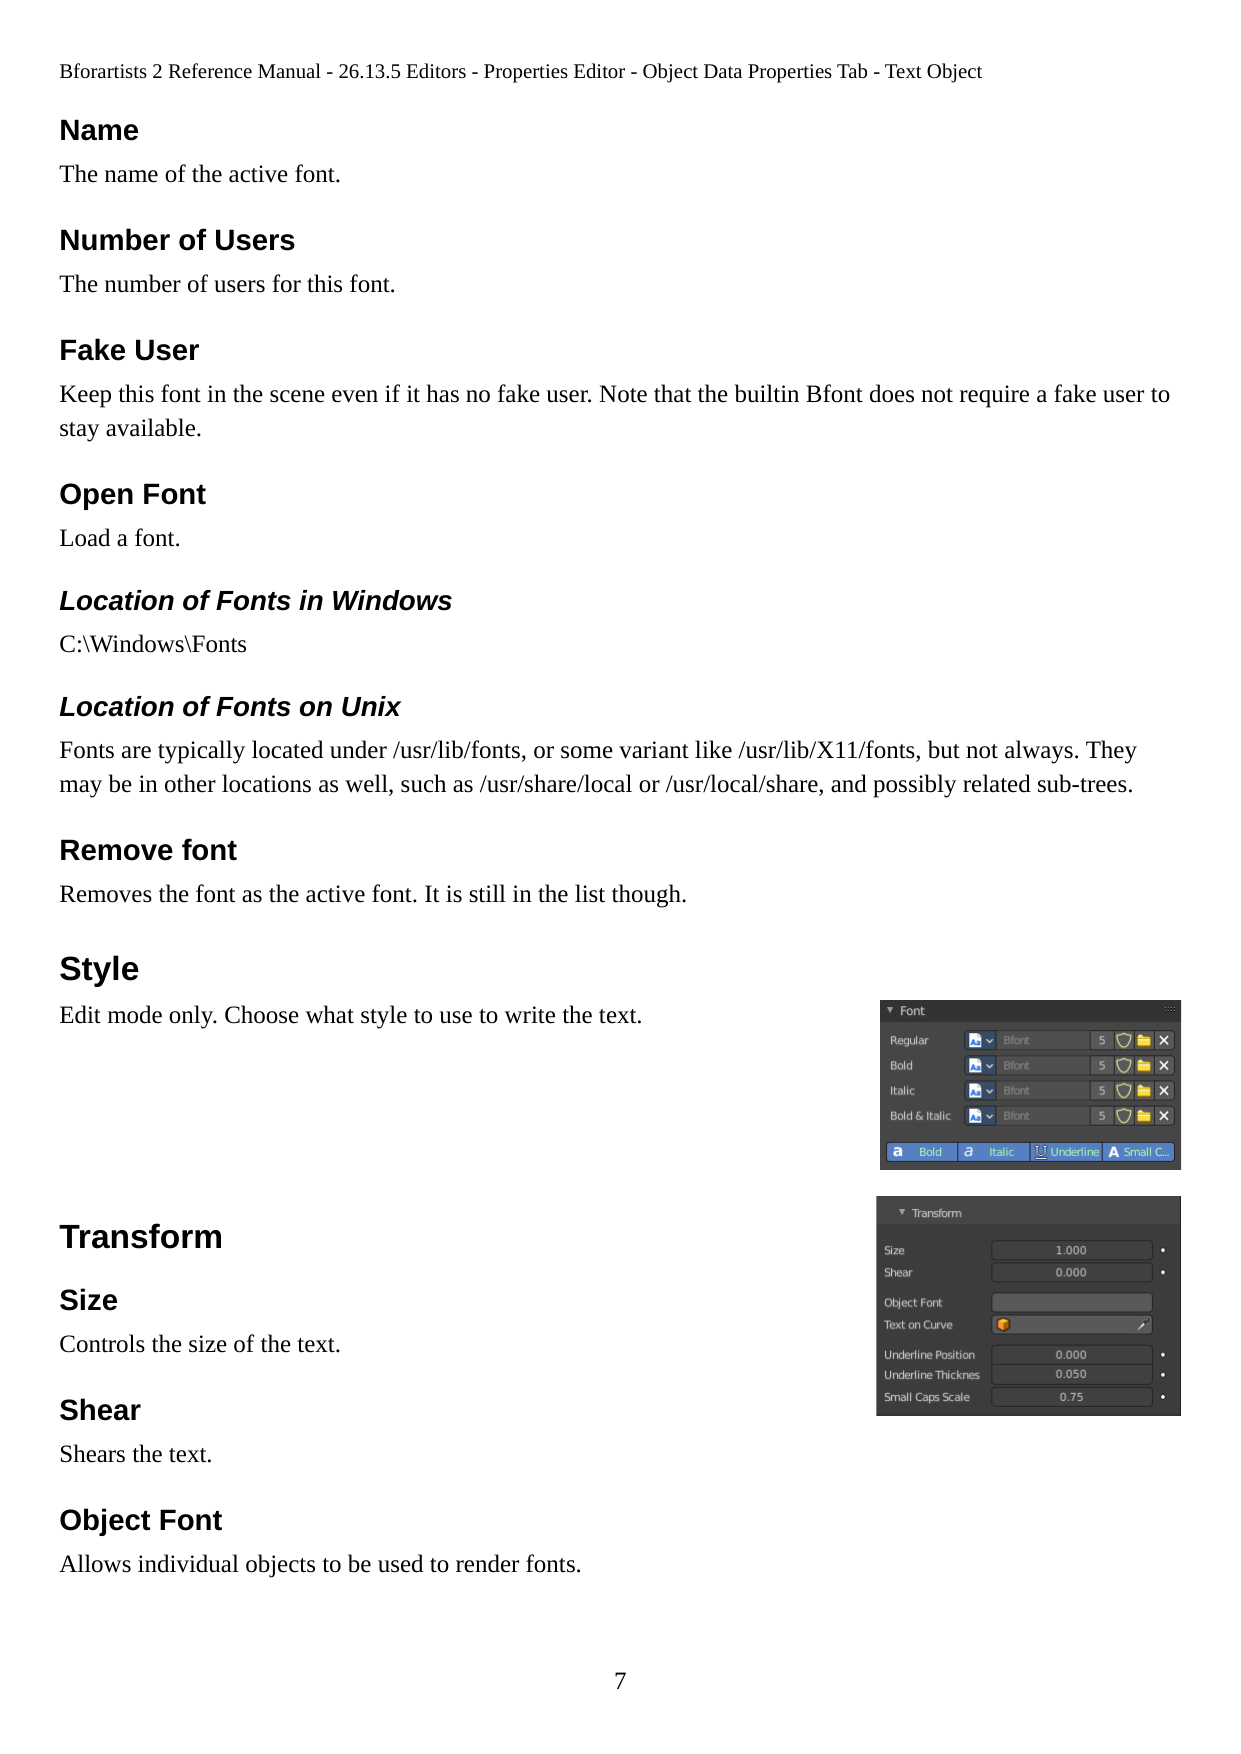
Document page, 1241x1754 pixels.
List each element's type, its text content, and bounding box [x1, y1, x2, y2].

text Shears the text. [59, 1439, 1181, 1468]
subtitle Remove font [59, 833, 1181, 867]
subtitle Location of Fonts on Unix [59, 691, 1181, 722]
subtitle Size [59, 1283, 876, 1317]
text Removes the font as the active font. It is still in the list though. [59, 879, 1181, 908]
text Allows individual objects to be used to render fonts. [59, 1549, 1181, 1578]
subtitle Number of Users [59, 222, 1181, 256]
text Edit mode only. Choose what style to use to write the text. [59, 1000, 880, 1029]
text The name of the active font. [59, 159, 1181, 188]
subtitle Fake User [59, 332, 1181, 366]
text Fonts are typically located under /usr/lib/fonts, or some variant like /usr/lib/X11/fonts, but not always. They may be in other locations as well, such as /usr/share/local or /usr/local/share, and possibly related sub-trees. [59, 735, 1181, 798]
subtitle Object Font [59, 1503, 1181, 1537]
subtitle Name [59, 113, 1181, 146]
text Load a font. [59, 523, 1181, 552]
subtitle Shear [59, 1393, 1181, 1427]
picture [880, 1000, 1182, 1170]
text Controls the size of the text. [59, 1329, 876, 1358]
subtitle Open Font [59, 477, 1181, 511]
text C:\Windows\Fonts [59, 629, 1181, 658]
subtitle Location of Fonts in Windows [59, 584, 1181, 616]
text Keep this font in the scene even if it has no fake user. Note that the builtin Bfont does not require a fake user to stay available. [59, 379, 1181, 442]
picture [876, 1196, 1182, 1416]
subtitle Style [59, 949, 1181, 988]
subtitle Transform [59, 1217, 876, 1256]
text The number of users for this font. [59, 269, 1181, 297]
